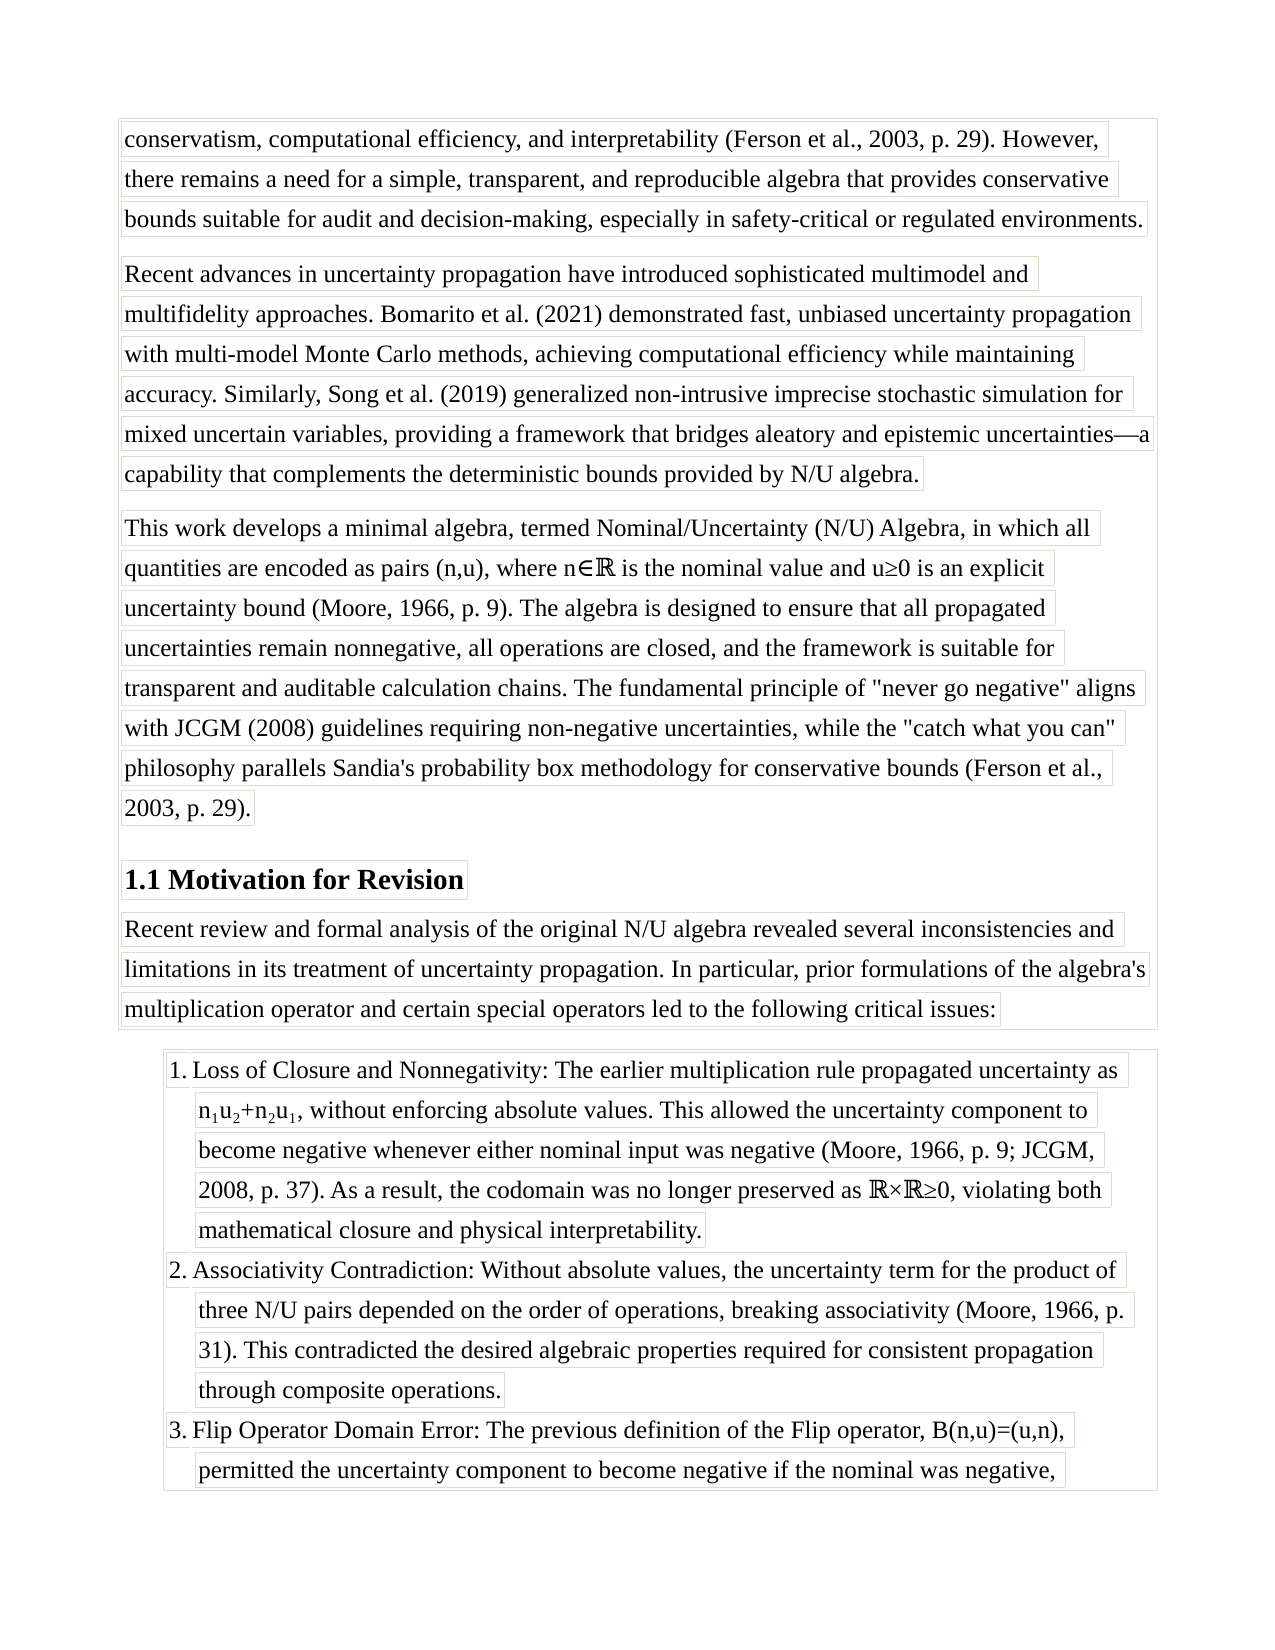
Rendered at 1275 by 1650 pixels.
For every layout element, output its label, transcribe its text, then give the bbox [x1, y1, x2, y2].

list Flip Operator Domain Error: The previous definition of the Flip operator, B(n,u)=(u,n), permitted the uncertainty component to become negative if the nominal was negative, [164, 1409, 1157, 1490]
text Recent advances in uncertainty propagation have introduced sophisticated multimodel and multifidelity approaches. Bomarito et al. (2021) demonstrated fast, unbiased uncertainty propagation with multi-model Monte Carlo methods, achieving computational efficiency while maintaining accuracy. Similarly, Song et al. (2019) generalized non-intrusive imprecise stochastic simulation for mixed uncertain variables, providing a framework that bridges aleatory and epistemic uncertainties—a capability that complements the deterministic bounds provided by N/U algebra. [119, 253, 1157, 491]
text conservatism, computational efficiency, and interpretability (Ferson et al., 2003, p. 29). However, there remains a need for a simple, transparent, and reproducible algebra that provides conservative bounds suitable for audit and decision-making, especially in safety-critical or regulated environments. [119, 119, 1157, 236]
list Associativity Contradiction: Without absolute values, the uncertainty term for the product of three N/U pairs depended on the order of operations, breaking associativity (Moore, 1966, p. 31). This contradicted the desired algebraic properties required for consistent propagation through composite operations. [164, 1249, 1157, 1407]
text Recent review and formal analysis of the original N/U algebra revealed several inconsistencies and limitations in its treatment of uncertainty propagation. In particular, prior formulations of the algebra's multiplication operator and certain special operators led to the following critical issues: [119, 908, 1157, 1029]
subtitle 1.1 Motivation for Revision [119, 856, 1157, 899]
text This work develops a minimal algebra, termed Nominal/Uncertainty (N/U) Algebra, in which all quantities are encoded as pairs (n,u), where n∈ℝ is the nominal value and u≥0 is an explicit uncertainty bound (Moore, 1966, p. 9). The algebra is designed to ensure that all propagated uncertainties remain nonnegative, all operations are closed, and the framework is suitable for transparent and auditable calculation chains. The fundamental principle of "never go negative" aligns with JCGM (2008) guidelines requiring non-negative uncertainties, while the "catch what you can" philosophy parallels Sandia's probability box methodology for conservative bounds (Ferson et al., 2003, p. 29). [119, 507, 1157, 825]
list Loss of Closure and Nonnegativity: The earlier multiplication rule propagated uncertainty as n₁u₂+n₂u₁, without enforcing absolute values. This allowed the uncertainty component to become negative whenever either nominal input was negative (Moore, 1966, p. 9; JCGM, 2008, p. 37). As a result, the codomain was no longer preserved as ℝ×ℝ≥0, violating both mathematical closure and physical interpretability. [164, 1050, 1157, 1247]
